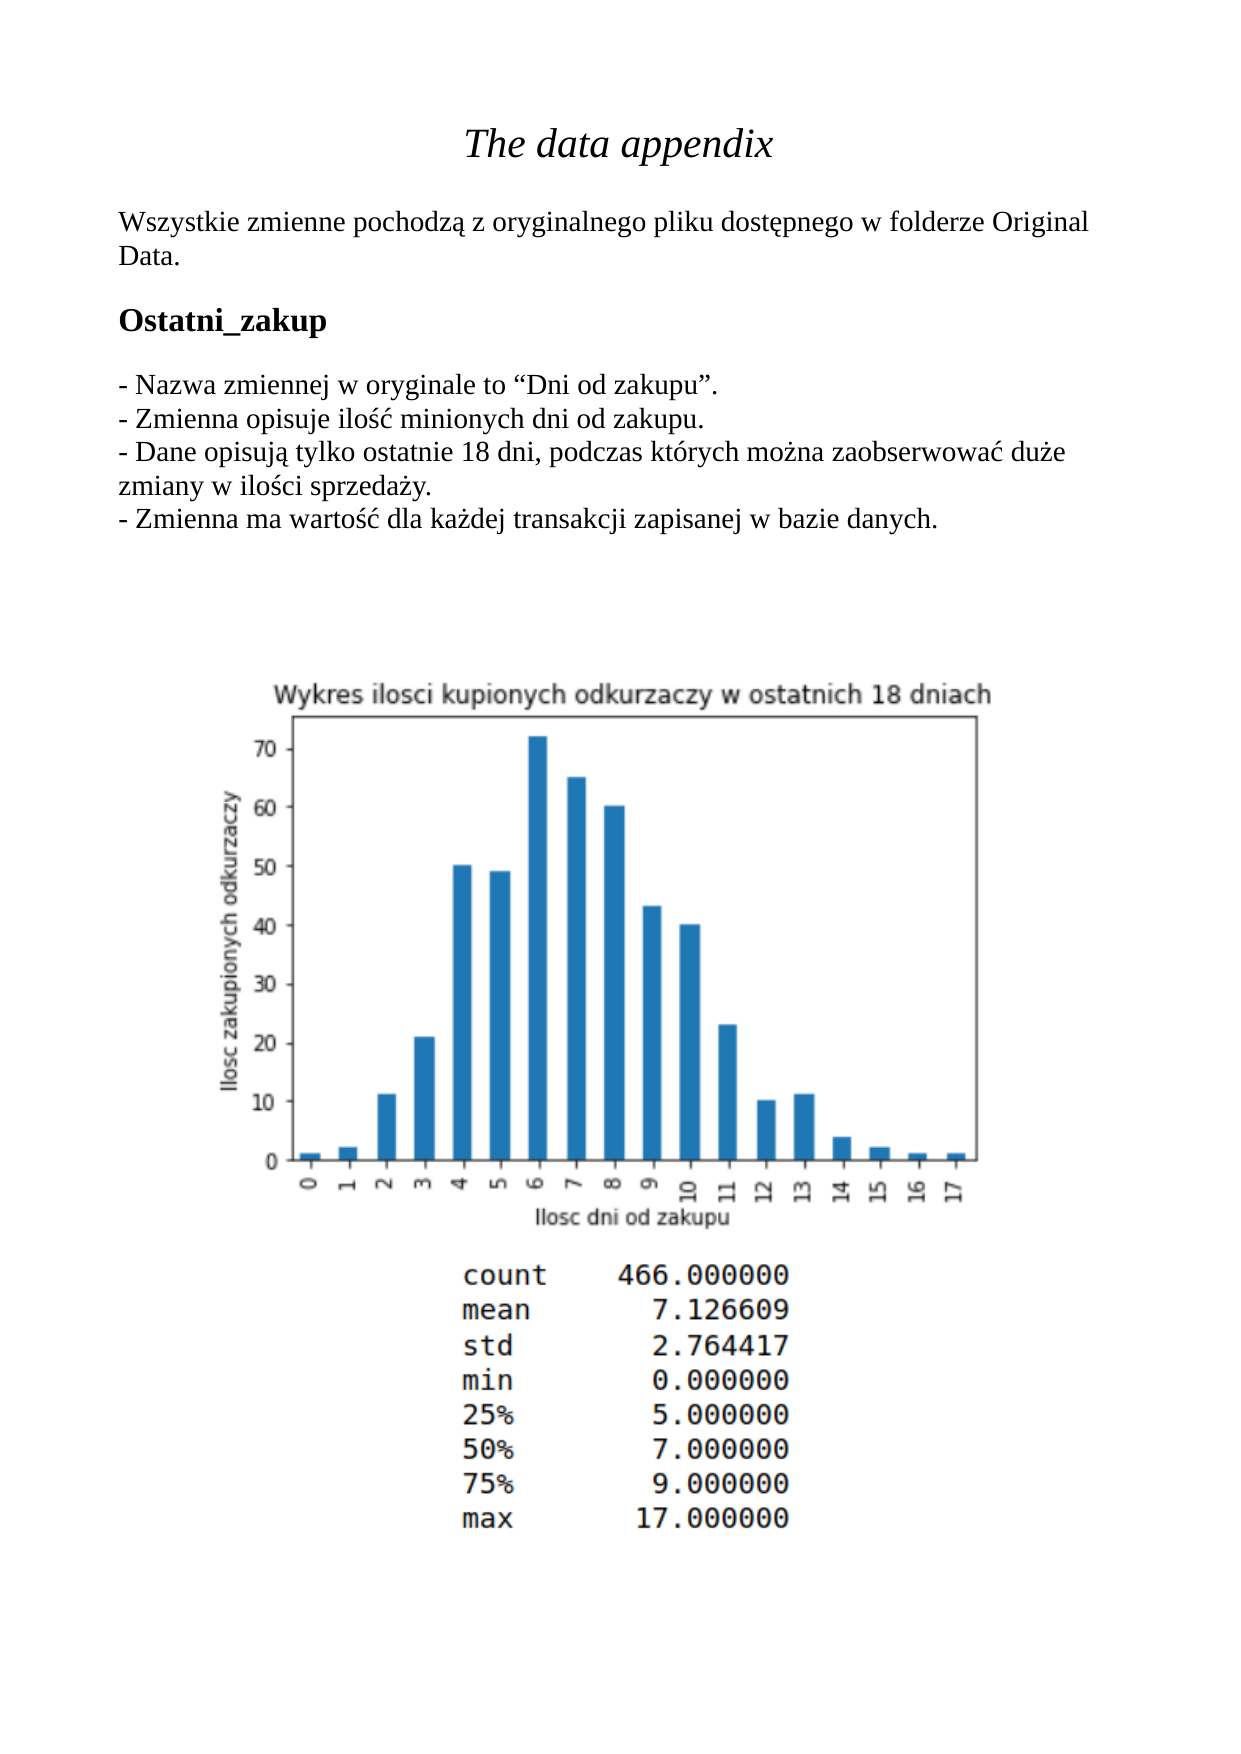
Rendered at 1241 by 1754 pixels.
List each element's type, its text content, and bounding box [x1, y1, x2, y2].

text - Zmienna ma wartość dla każdej transakcji zapisanej w bazie danych. [118, 501, 1122, 535]
text The data appendix [118, 118, 1122, 166]
picture [458, 1261, 792, 1536]
text - Zmienna opisuje ilość minionych dni od zakupu. [118, 401, 1122, 434]
picture [210, 680, 1030, 1231]
text - Nazwa zmiennej w oryginale to “Dni od zakupu”. [118, 367, 1122, 401]
text - Dane opisują tylko ostatnie 18 dni, podczas których można zaobserwować duże zmiany w ilości sprzedaży. [118, 434, 1122, 501]
text Ostatni_zakup [118, 300, 1122, 338]
text Wszystkie zmienne pochodzą z oryginalnego pliku dostępnego w folderze Original Data. [118, 204, 1122, 271]
